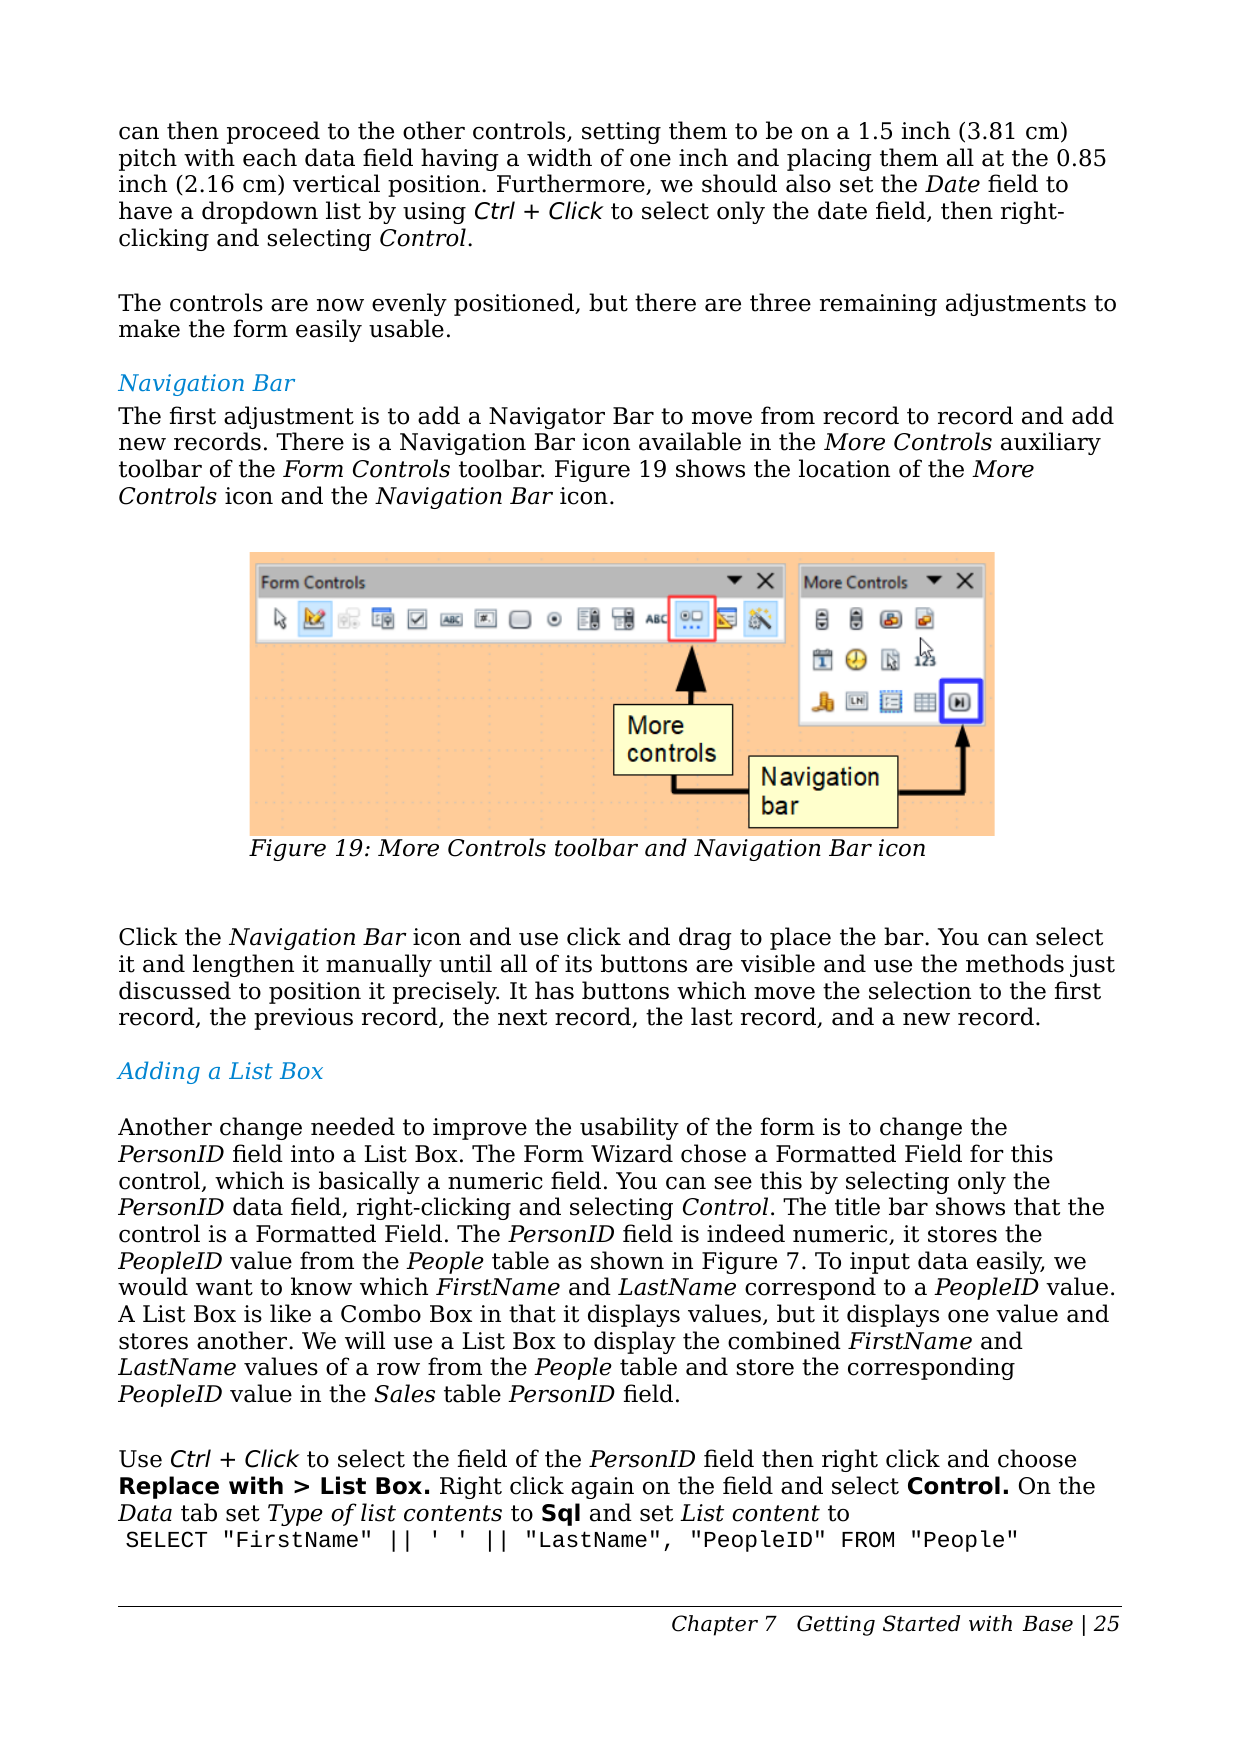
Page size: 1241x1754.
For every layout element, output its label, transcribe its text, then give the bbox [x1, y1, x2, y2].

text The controls are now evenly positioned, but there are three remaining adjustments to make the form easily usable. [118, 290, 1122, 343]
text Use Ctrl + Click to select the field of the PersonID field then right click and choose Replace with > List Box. Right click again on the field and select Control. On the Data tab set Type of list contents to Sql and set List content to SELECT "FirstName" || ' ' || "LastName", "PeopleID" FROM "People" [118, 1446, 1122, 1554]
picture [249, 552, 995, 836]
text The first adjustment is to add a Navigator Bar to move from record to record and add new records. There is a Navigation Bar icon available in the More Controls auxiliary toolbar of the Form Controls toolbar. Figure 19 shows the location of the More Controls icon and the Navigation Bar icon. [118, 403, 1122, 509]
text can then proceed to the other controls, setting them to be on a 1.5 inch (3.81 cm) pitch with each data field having a width of one inch and placing them all at the 0.85 inch (2.16 cm) vertical position. Furthermore, we should also set the Date field to have a dropdown list by using Ctrl + Click to select only the date field, then right-clicking and selecting Control. [118, 118, 1122, 251]
text Click the Navigation Bar icon and use click and drag to place the bar. You can select it and lengthen it manually until all of its buttons are visible and use the methods just discussed to position it precisely. It has buttons which move the selection to the first record, the previous record, the next record, the last record, and a new record. [118, 924, 1122, 1031]
subtitle Adding a List Box [118, 1058, 1122, 1084]
text Another change needed to improve the usability of the form is to change the PersonID field into a List Box. The Form Wizard chose a Formatted Field for this control, which is basically a numeric field. You can see this by selecting only the PersonID data field, right-clicking and selecting Control. The title bar shows that the control is a Formatted Field. The PersonID field is indeed numeric, it stores the PeopleID value from the People table as shown in Figure 7. To input data easily, we would want to know which FirstName and LastName correspond to a PeopleID value. A List Box is like a Combo Box in that it displays values, but it displays one value and stores another. We will use a List Box to display the combined FirstName and LastName values of a row from the People table and store the corresponding PeopleID value in the Sales table PersonID field. [118, 1114, 1122, 1408]
subtitle Navigation Bar [118, 370, 1122, 396]
text Figure 19: More Controls toolbar and Navigation Bar icon [249, 836, 994, 862]
